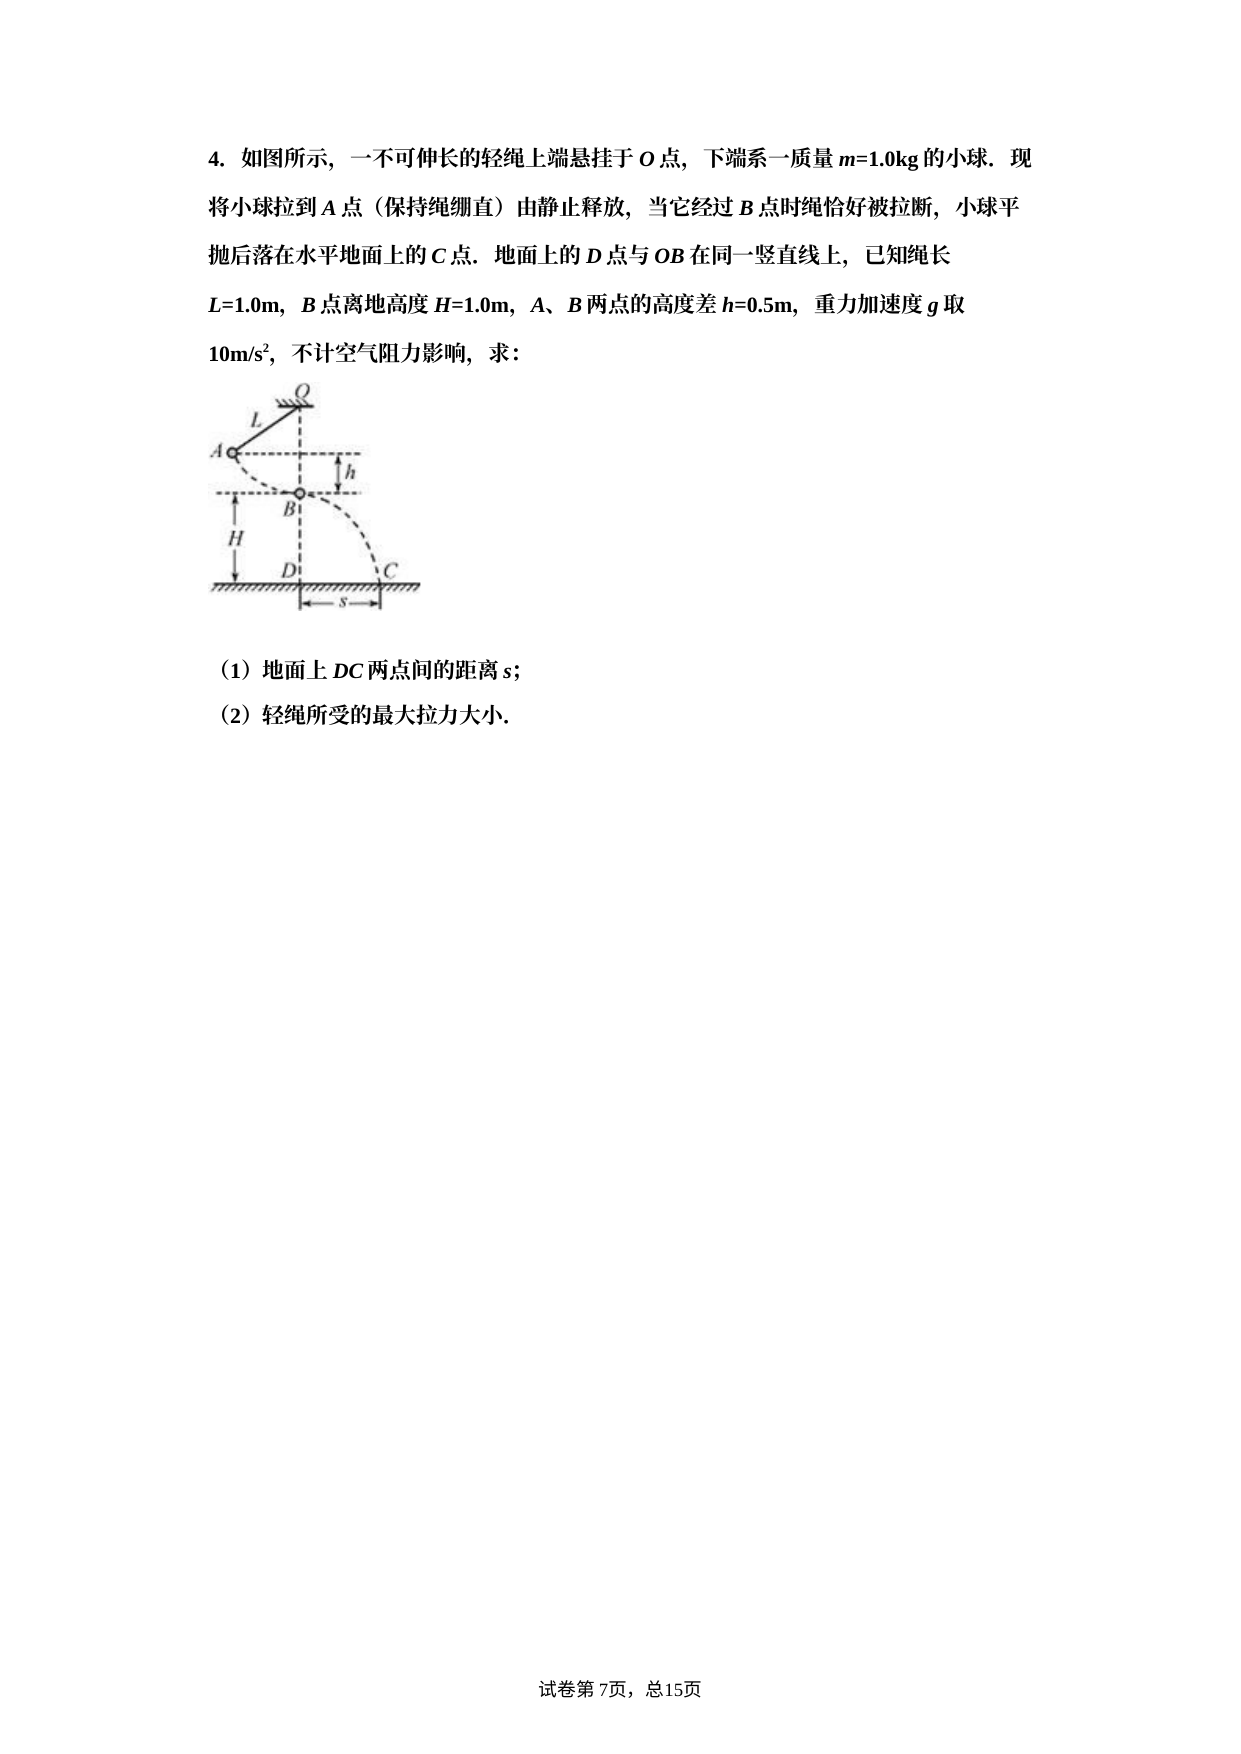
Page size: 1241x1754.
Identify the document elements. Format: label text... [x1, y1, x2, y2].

text （2）轻绳所受的最大拉力大小． [208, 700, 1032, 732]
text （1）地面上DC两点间的距离s； [208, 655, 1032, 687]
text 4．如图所示，一不可伸长的轻绳上端悬挂于O点，下端系一质量m=1.0kg的小球．现将小球拉到A点（保持绳绷直）由静止释放，当它经过B点时绳恰好被拉断，小球平抛后落在水平地面上的C点．地面上的D点与OB在同一竖直线上，已知绳长L=1.0m，B点离地高度H=1.0m，A、B两点的高度差h=0.5m，重力加速度g取10m/s2，不计空气阻力影响，求： [208, 142, 1032, 369]
picture [208, 382, 421, 611]
